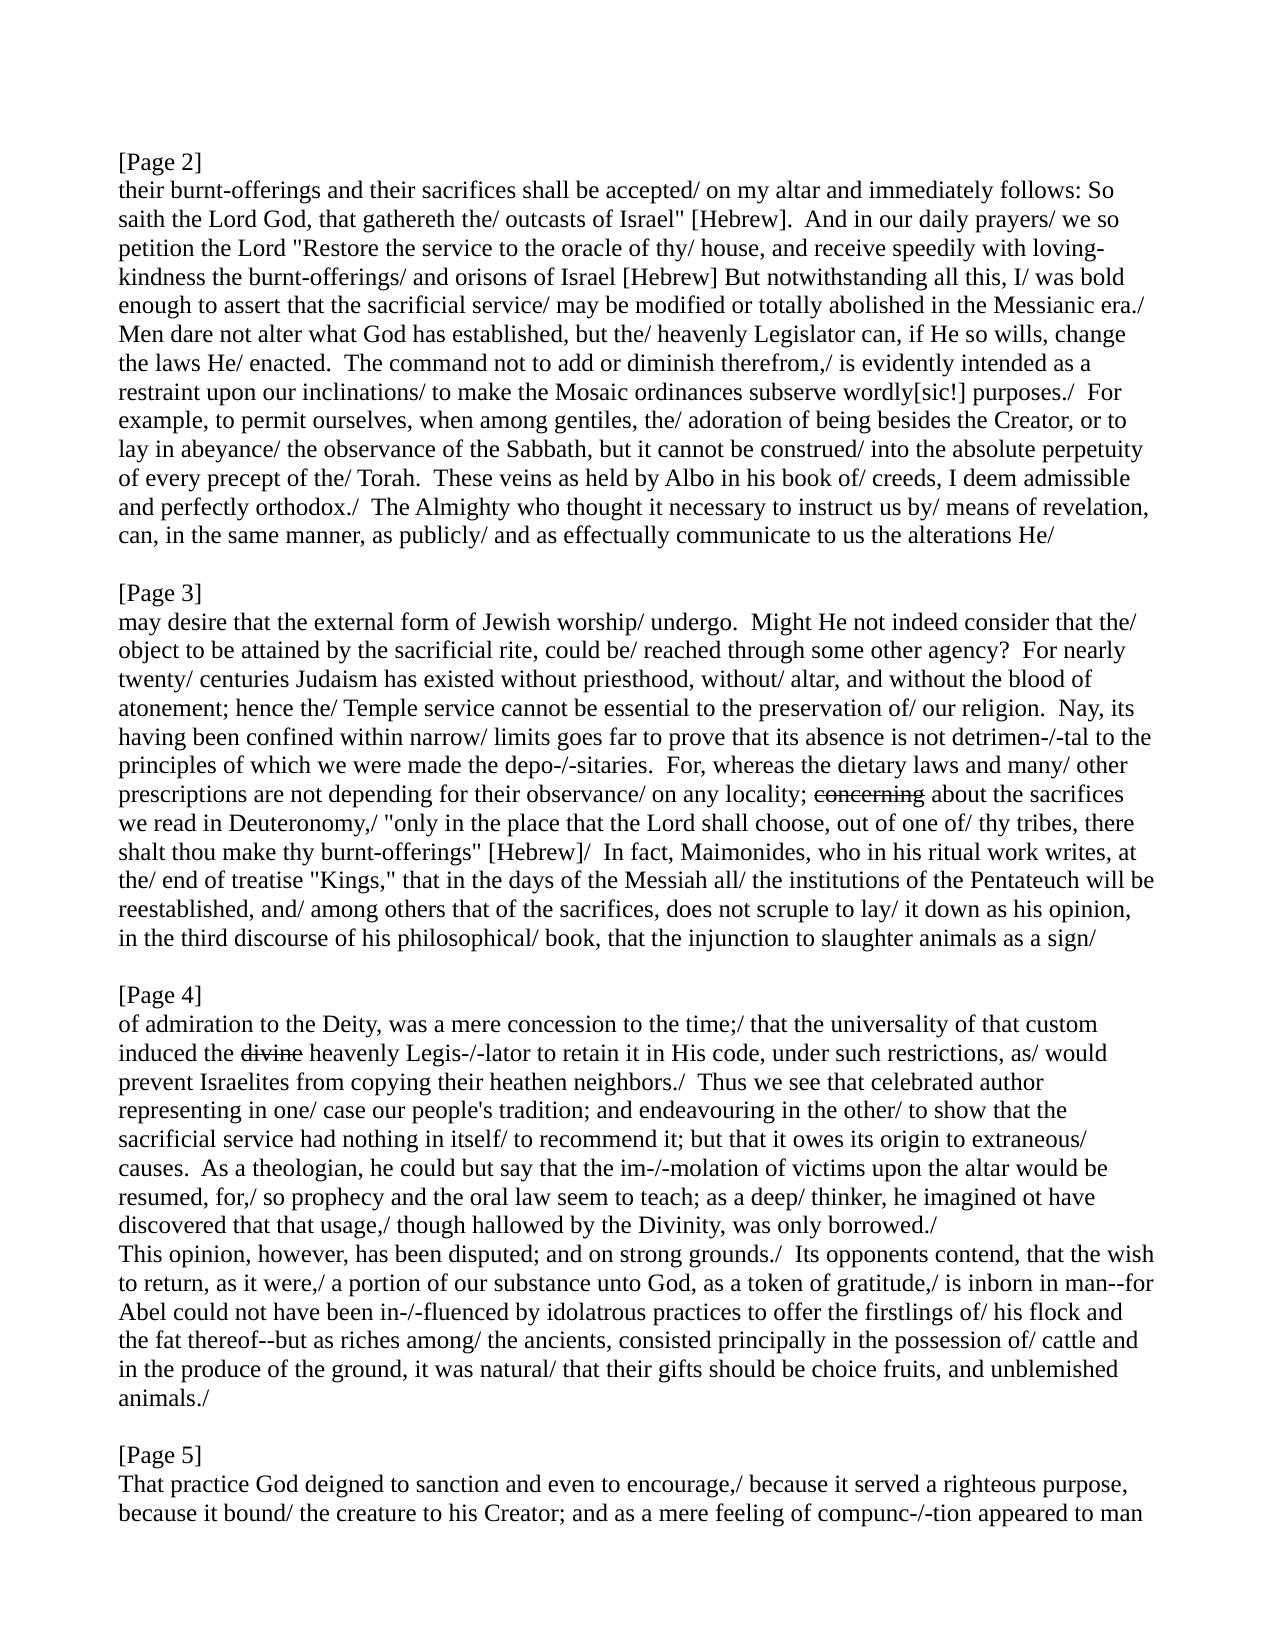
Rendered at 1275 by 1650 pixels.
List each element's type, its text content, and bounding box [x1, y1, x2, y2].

text [Page 2] [118, 147, 1157, 176]
text [Page 4] [118, 981, 1157, 1009]
text This opinion, however, has been disputed; and on strong grounds./ Its opponents contend, that the wish to return, as it were,/ a portion of our substance unto God, as a token of gratitude,/ is inborn in man--for Abel could not have been in-/-fluenced by idolatrous practices to offer the firstlings of/ his flock and the fat thereof--but as riches among/ the ancients, consisted principally in the possession of/ cattle and in the produce of the ground, it was natural/ that their gifts should be choice fruits, and unblemished animals./ [118, 1239, 1157, 1412]
text [Page 3] [118, 578, 1157, 607]
text [Page 5] [118, 1441, 1157, 1469]
text their burnt-offerings and their sacrifices shall be accepted/ on my altar and immediately follows: So saith the Lord God, that gathereth the/ outcasts of Israel" [Hebrew]. And in our daily prayers/ we so petition the Lord "Restore the service to the oracle of thy/ house, and receive speedily with loving-kindness the burnt-offerings/ and orisons of Israel [Hebrew] But notwithstanding all this, I/ was bold enough to assert that the sacrificial service/ may be modified or totally abolished in the Messianic era./ Men dare not alter what God has established, but the/ heavenly Legislator can, if He so wills, change the laws He/ enacted. The command not to add or diminish therefrom,/ is evidently intended as a restraint upon our inclinations/ to make the Mosaic ordinances subserve wordly[sic!] purposes./ For example, to permit ourselves, when among gentiles, the/ adoration of being besides the Creator, or to lay in abeyance/ the observance of the Sabbath, but it cannot be construed/ into the absolute perpetuity of every precept of the/ Torah. These veins as held by Albo in his book of/ creeds, I deem admissible and perfectly orthodox./ The Almighty who thought it necessary to instruct us by/ means of revelation, can, in the same manner, as publicly/ and as effectually communicate to us the alterations He/ [118, 176, 1157, 549]
text of admiration to the Deity, was a mere concession to the time;/ that the universality of that custom induced the divine heavenly Legis-/-lator to retain it in His code, under such restrictions, as/ would prevent Israelites from copying their heathen neighbors./ Thus we see that celebrated author representing in one/ case our people's tradition; and endeavouring in the other/ to show that the sacrificial service had nothing in itself/ to recommend it; but that it owes its origin to extraneous/ causes. As a theologian, he could but say that the im-/-molation of victims upon the altar would be resumed, for,/ so prophecy and the oral law seem to teach; as a deep/ thinker, he imagined ot have discovered that that usage,/ though hallowed by the Divinity, was only borrowed./ [118, 1009, 1157, 1239]
text That practice God deigned to sanction and even to encourage,/ because it served a righteous purpose, because it bound/ the creature to his Creator; and as a mere feeling of compunc-/-tion appeared to man [118, 1469, 1157, 1527]
text may desire that the external form of Jewish worship/ undergo. Might He not indeed consider that the/ object to be attained by the sacrificial rite, could be/ reached through some other agency? For nearly twenty/ centuries Judaism has existed without priesthood, without/ altar, and without the blood of atonement; hence the/ Temple service cannot be essential to the preservation of/ our religion. Nay, its having been confined within narrow/ limits goes far to prove that its absence is not detrimen-/-tal to the principles of which we were made the depo-/-sitaries. For, whereas the dietary laws and many/ other prescriptions are not depending for their observance/ on any locality; concerning about the sacrifices we read in Deuteronomy,/ "only in the place that the Lord shall choose, out of one of/ thy tribes, there shalt thou make thy burnt-offerings" [Hebrew]/ In fact, Maimonides, who in his ritual work writes, at the/ end of treatise "Kings," that in the days of the Messiah all/ the institutions of the Pentateuch will be reestablished, and/ among others that of the sacrifices, does not scruple to lay/ it down as his opinion, in the third discourse of his philosophical/ book, that the injunction to slaughter animals as a sign/ [118, 607, 1157, 952]
